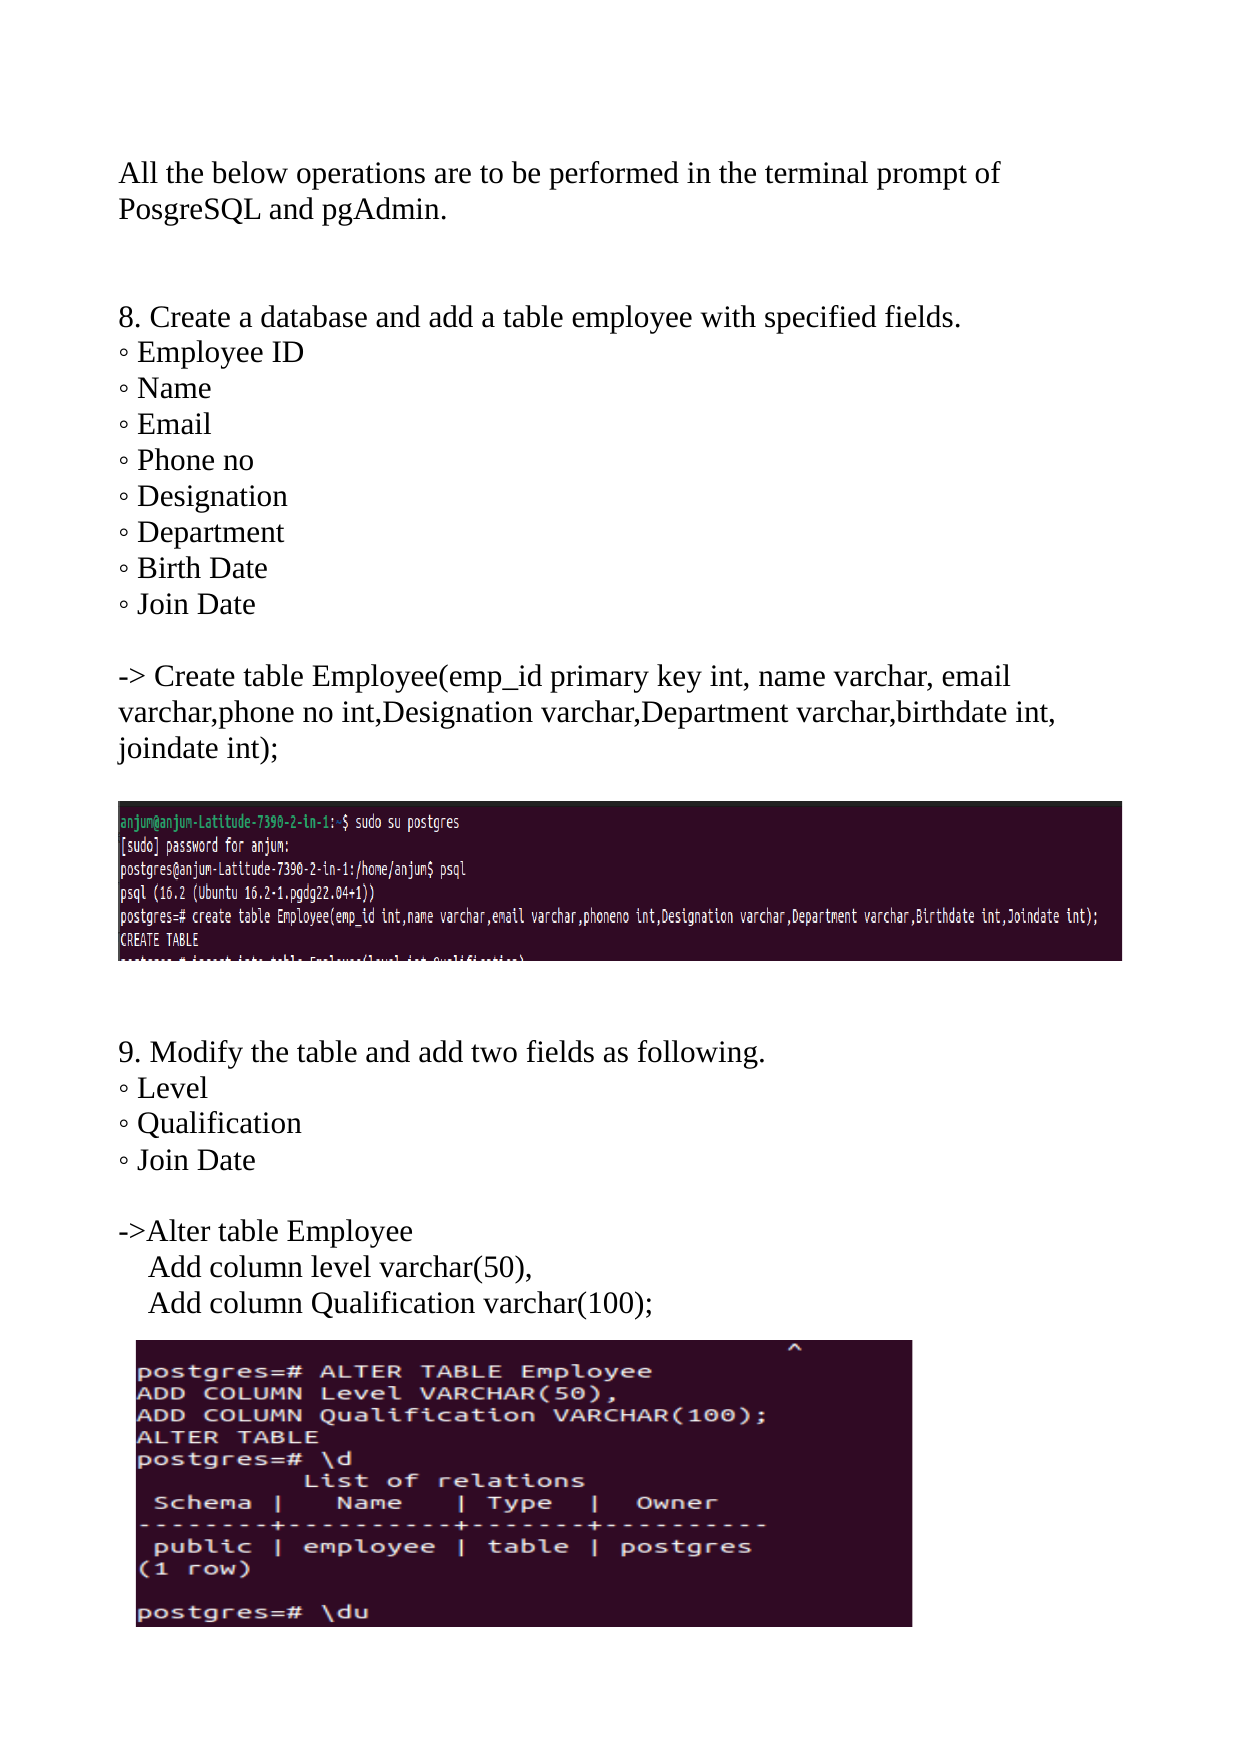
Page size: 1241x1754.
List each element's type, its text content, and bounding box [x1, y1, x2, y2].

text All the below operations are to be performed in the terminal prompt of [118, 154, 1122, 190]
text ◦ Qualification [118, 1105, 1122, 1141]
text ◦ Department [118, 513, 1122, 549]
text 8. Create a database and add a table employee with specified fields. [118, 298, 1122, 334]
text ◦ Name [118, 370, 1122, 406]
text ◦ Level [118, 1069, 1122, 1105]
text ◦ Phone no [118, 442, 1122, 477]
text Add column level varchar(50), [118, 1248, 1122, 1284]
text -> Create table Employee(emp_id primary key int, name varchar, email varchar,phone no int,Designation varchar,Department varchar,birthdate int, joindate int); [118, 657, 1122, 765]
picture [135, 1340, 913, 1627]
text ◦ Email [118, 406, 1122, 442]
text ◦ Designation [118, 477, 1122, 513]
text Add column Qualification varchar(100); [118, 1284, 1122, 1320]
text ◦ Birth Date [118, 549, 1122, 585]
text 9. Modify the table and add two fields as following. [118, 1033, 1122, 1069]
text ◦ Join Date [118, 1141, 1122, 1177]
text ◦ Join Date [118, 585, 1122, 621]
picture [118, 801, 1123, 961]
text PosgreSQL and pgAdmin. [118, 190, 1122, 226]
text ->Alter table Employee [118, 1213, 1122, 1248]
text ◦ Employee ID [118, 334, 1122, 370]
